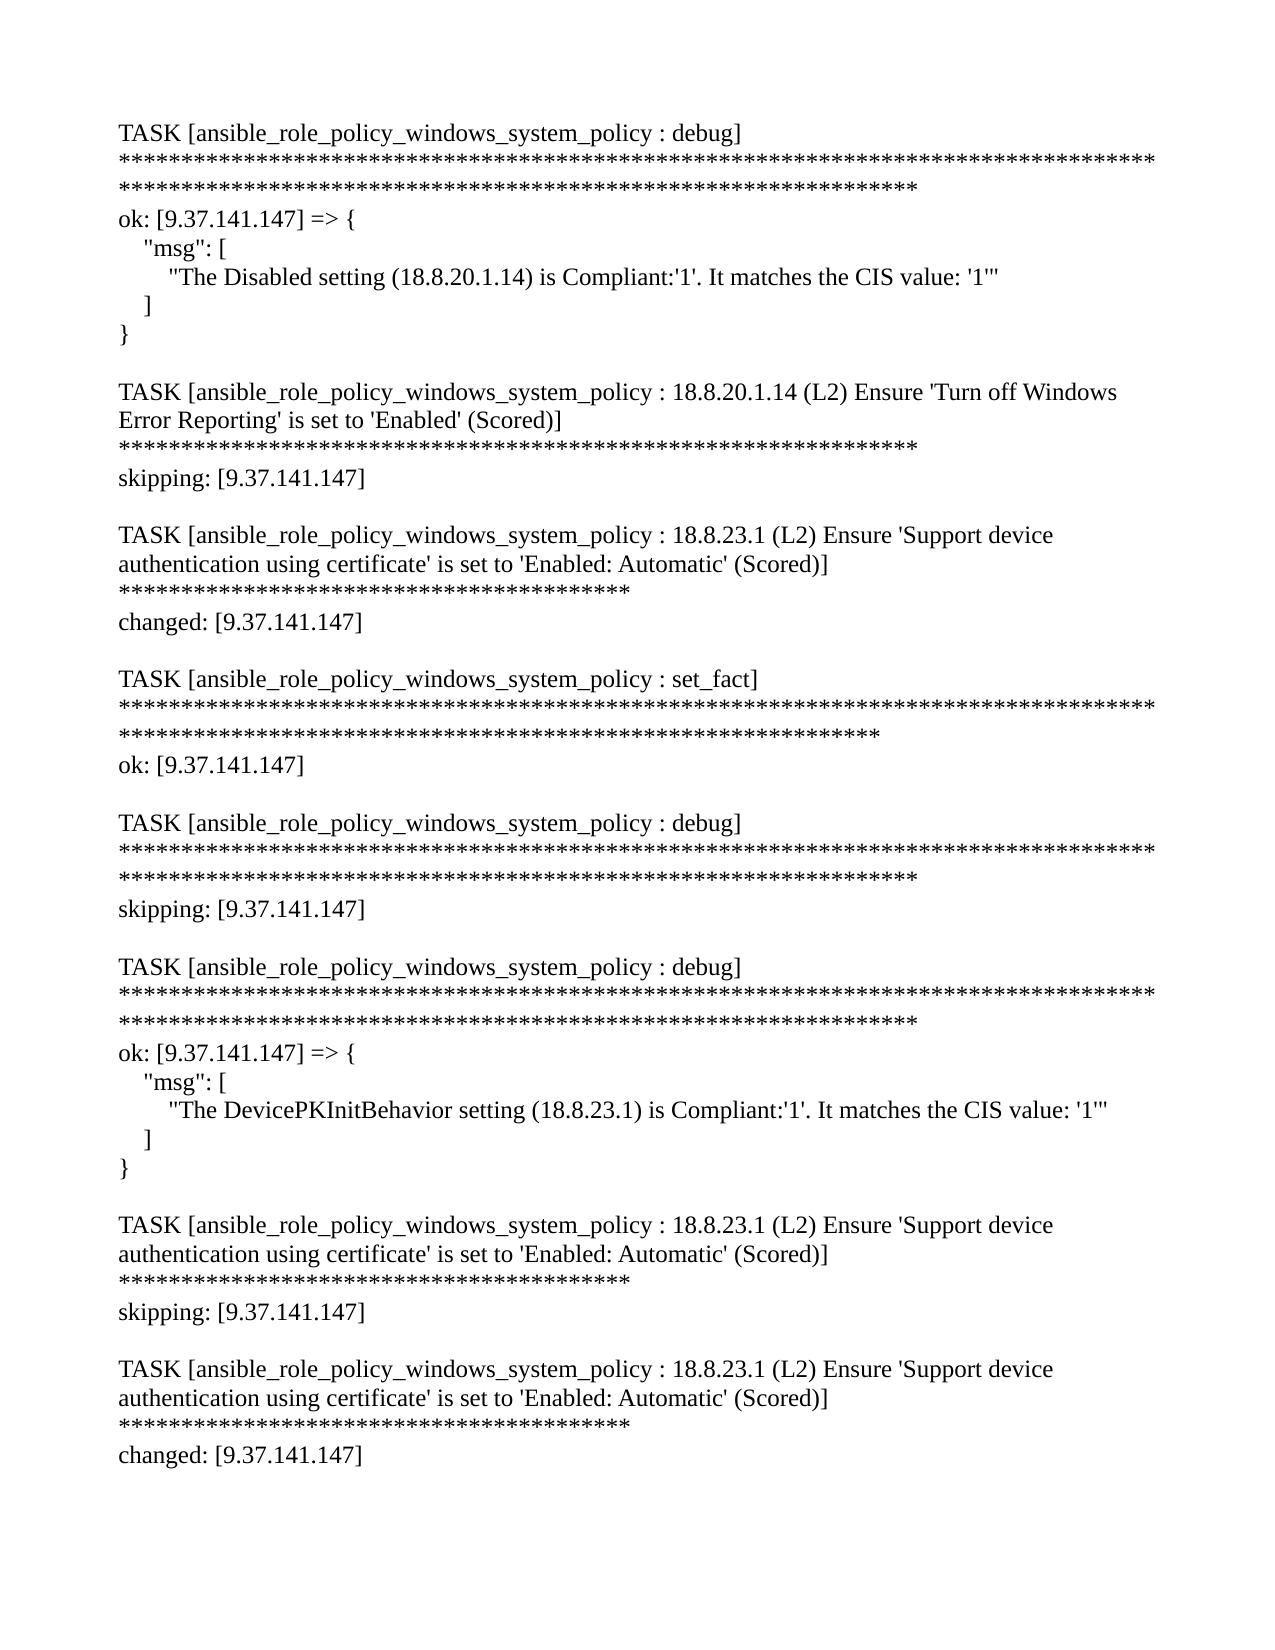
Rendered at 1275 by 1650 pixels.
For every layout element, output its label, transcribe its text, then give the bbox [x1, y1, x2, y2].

text TASK [ansible_role_policy_windows_system_policy : 18.8.23.1 (L2) Ensure 'Support device authentication using certificate' is set to 'Enabled: Automatic' (Scored)] ***************************************** [118, 1354, 1157, 1441]
text TASK [ansible_role_policy_windows_system_policy : set_fact] ************************************************************************************************************************************************ [118, 664, 1157, 751]
text ok: [9.37.141.147] [118, 751, 1157, 779]
text "msg": [ [118, 1067, 1157, 1096]
text } [118, 1153, 1157, 1182]
text "The Disabled setting (18.8.20.1.14) is Compliant:'1'. It matches the CIS value: '1'" [118, 262, 1157, 291]
text skipping: [9.37.141.147] [118, 1297, 1157, 1326]
text TASK [ansible_role_policy_windows_system_policy : debug] *************************************************************************************************************************************************** [118, 952, 1157, 1038]
text TASK [ansible_role_policy_windows_system_policy : 18.8.23.1 (L2) Ensure 'Support device authentication using certificate' is set to 'Enabled: Automatic' (Scored)] ***************************************** [118, 521, 1157, 607]
text "The DevicePKInitBehavior setting (18.8.23.1) is Compliant:'1'. It matches the CIS value: '1'" [118, 1096, 1157, 1124]
text } [118, 319, 1157, 348]
text changed: [9.37.141.147] [118, 607, 1157, 636]
text TASK [ansible_role_policy_windows_system_policy : 18.8.23.1 (L2) Ensure 'Support device authentication using certificate' is set to 'Enabled: Automatic' (Scored)] ***************************************** [118, 1211, 1157, 1297]
text TASK [ansible_role_policy_windows_system_policy : debug] *************************************************************************************************************************************************** [118, 808, 1157, 894]
text "msg": [ [118, 233, 1157, 262]
text skipping: [9.37.141.147] [118, 463, 1157, 492]
text TASK [ansible_role_policy_windows_system_policy : debug] *************************************************************************************************************************************************** [118, 118, 1157, 204]
text skipping: [9.37.141.147] [118, 894, 1157, 923]
text changed: [9.37.141.147] [118, 1441, 1157, 1469]
text ok: [9.37.141.147] => { [118, 204, 1157, 233]
text ] [118, 1124, 1157, 1153]
text TASK [ansible_role_policy_windows_system_policy : 18.8.20.1.14 (L2) Ensure 'Turn off Windows Error Reporting' is set to 'Enabled' (Scored)] **************************************************************** [118, 377, 1157, 463]
text ok: [9.37.141.147] => { [118, 1038, 1157, 1067]
text ] [118, 291, 1157, 319]
